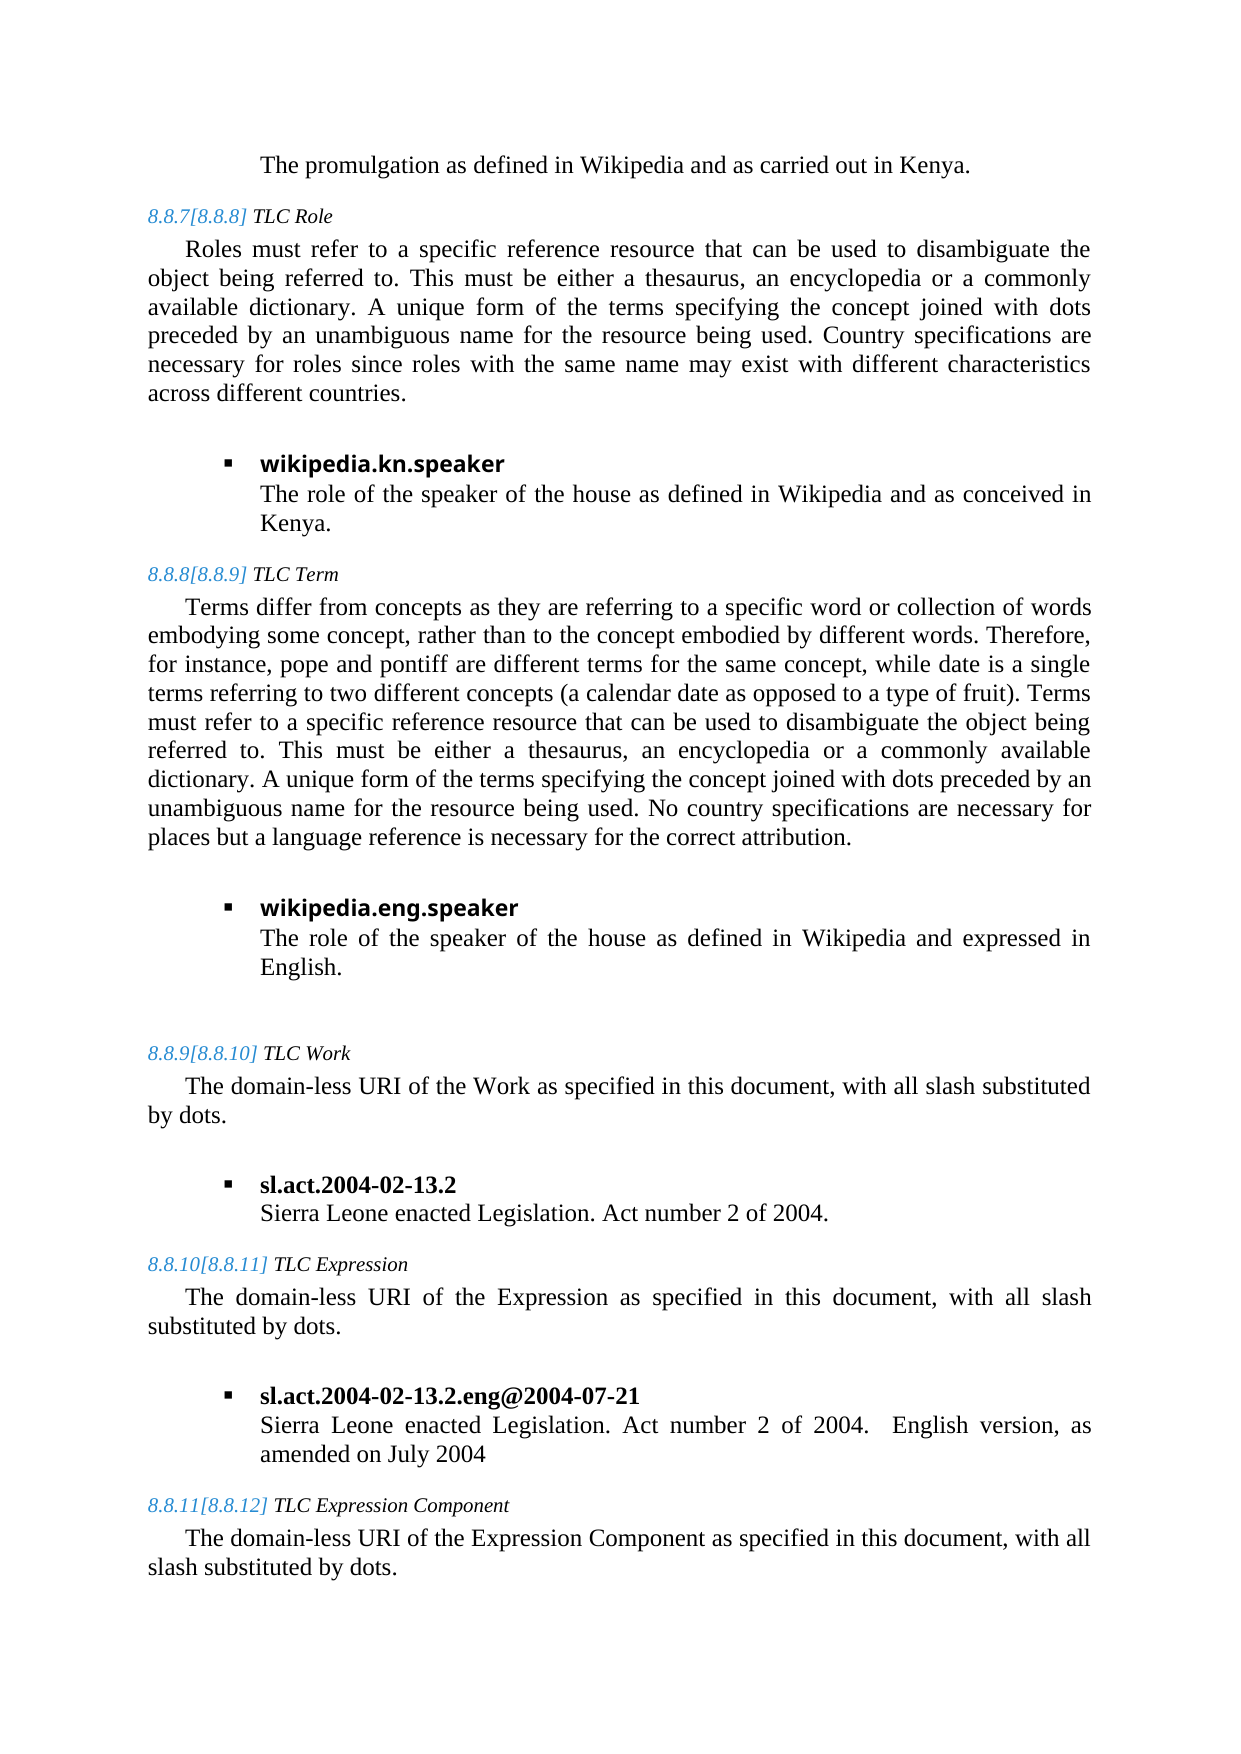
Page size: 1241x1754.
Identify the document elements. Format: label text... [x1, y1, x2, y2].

list sl.act.2004-02-13.2.eng@2004-07-21 Sierra Leone enacted Legislation. Act number 2 of 2004. English version, as amended on July 2004 [222, 1381, 1092, 1467]
list wikipedia.kn.speaker The role of the speaker of the house as defined in Wikipedia and as conceived in Kenya. [222, 448, 1092, 537]
list sl.act.2004-02-13.2 Sierra Leone enacted Legislation. Act number 2 of 2004. [222, 1170, 1092, 1227]
subtitle TLC Expression [148, 1252, 1092, 1276]
subtitle TLC Expression Component [148, 1492, 1092, 1517]
subtitle TLC Work [148, 1041, 1092, 1065]
subtitle TLC Term [148, 562, 1092, 586]
list wikipedia.eng.speaker The role of the speaker of the house as defined in Wikipedia and expressed in English. [222, 892, 1092, 981]
text The domain-less URI of the Expression as specified in this document, with all slash substituted by dots. [148, 1282, 1092, 1340]
text Roles must refer to a specific reference resource that can be used to disambiguate the object being referred to. This must be either a thesaurus, an encyclopedia or a commonly available dictionary. A unique form of the terms specifying the concept joined with dots preceded by an unambiguous name for the resource being used. Country specifications are necessary for roles since roles with the same name may exist with different characteristics across different countries. [148, 234, 1092, 407]
text Terms differ from concepts as they are referring to a specific word or collection of words embodying some concept, rather than to the concept embodied by different words. Therefore, for instance, pope and pontiff are different terms for the same concept, while date is a single terms referring to two different concepts (a calendar date as opposed to a type of fruit). Terms must refer to a specific reference resource that can be used to disambiguate the object being referred to. This must be either a thesaurus, an encyclopedia or a commonly available dictionary. A unique form of the terms specifying the concept joined with dots preceded by an unambiguous name for the resource being used. No country specifications are necessary for places but a language reference is necessary for the correct attribution. [148, 592, 1092, 851]
text The domain-less URI of the Expression Component as specified in this document, with all slash substituted by dots. [148, 1523, 1092, 1580]
text The domain-less URI of the Work as specified in this document, with all slash substituted by dots. [148, 1071, 1092, 1128]
subtitle TLC Role [148, 204, 1092, 228]
list The promulgation as defined in Wikipedia and as carried out in Kenya. [222, 150, 1092, 179]
